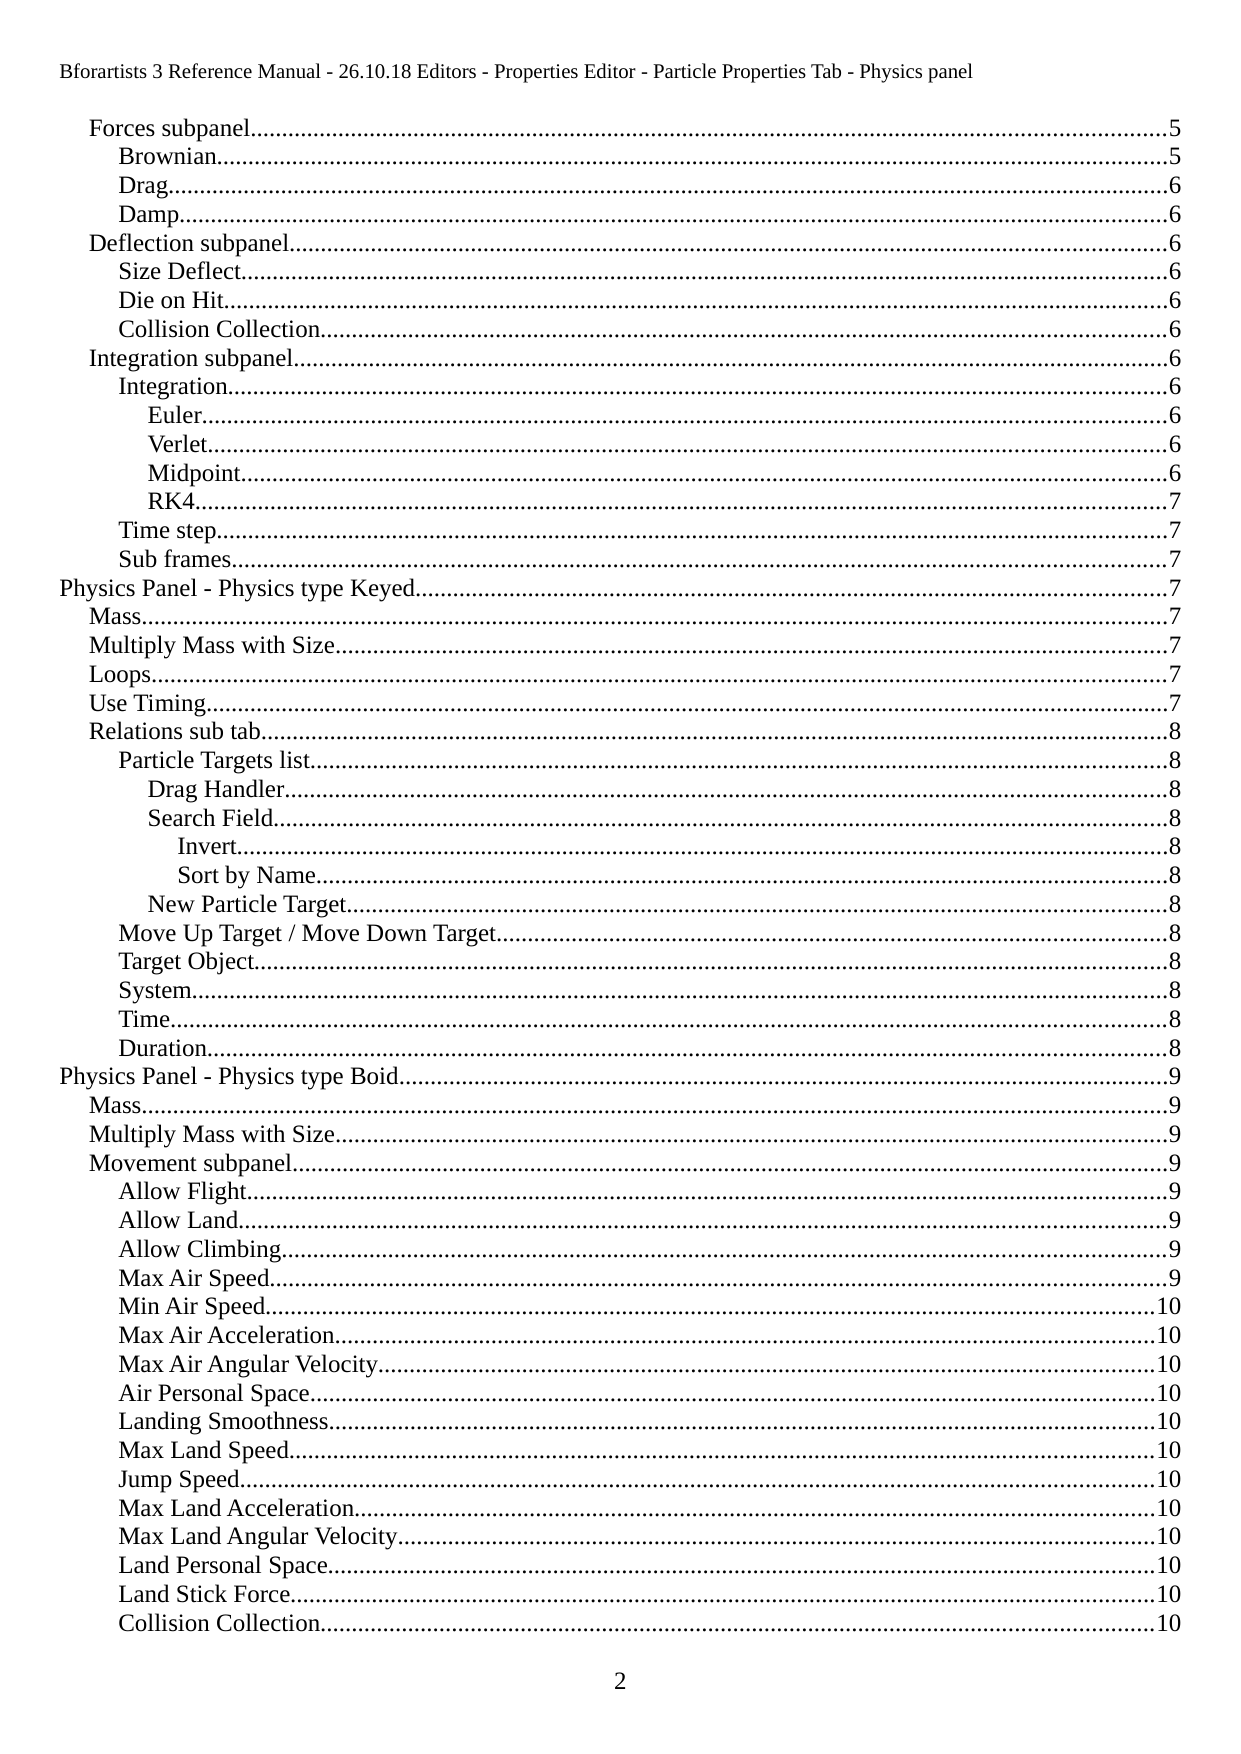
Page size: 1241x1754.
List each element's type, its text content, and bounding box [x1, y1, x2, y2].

text Time step 7 [118, 515, 1181, 544]
text Size Deflect 6 [118, 256, 1181, 285]
text Collision Collection 6 [118, 314, 1181, 343]
text Multiply Mass with Size 9 [88, 1119, 1181, 1148]
text Land Personal Space 10 [118, 1550, 1181, 1579]
text Max Land Speed 10 [118, 1435, 1181, 1464]
text Multiply Mass with Size 7 [88, 630, 1181, 659]
text Target Object 8 [118, 946, 1181, 975]
text Use Timing 7 [88, 688, 1181, 716]
text Sub frames 7 [118, 544, 1181, 573]
text Max Air Angular Velocity 10 [118, 1349, 1181, 1378]
text Max Air Speed 9 [118, 1263, 1181, 1291]
text Mass 9 [88, 1090, 1181, 1119]
text Allow Climbing 9 [118, 1234, 1181, 1263]
text Search Field 8 [147, 803, 1181, 831]
text Invert 8 [177, 831, 1181, 860]
text Brownian 5 [118, 141, 1181, 170]
text Damp 6 [118, 199, 1181, 228]
text Drag 6 [118, 170, 1181, 199]
text Move Up Target / Move Down Target 8 [118, 918, 1181, 946]
text RK4 7 [147, 486, 1181, 515]
text Integration 6 [118, 371, 1181, 400]
text Loops 7 [88, 659, 1181, 688]
text Sort by Name 8 [177, 860, 1181, 889]
text Landing Smoothness 10 [118, 1406, 1181, 1435]
text Collision Collection 10 [118, 1608, 1181, 1636]
text Physics Panel - Physics type Boid 9 [59, 1061, 1181, 1090]
text Min Air Speed 10 [118, 1291, 1181, 1320]
text Max Land Angular Velocity 10 [118, 1521, 1181, 1550]
text Midpoint 6 [147, 458, 1181, 486]
text Physics Panel - Physics type Keyed 7 [59, 573, 1181, 601]
text Allow Flight 9 [118, 1176, 1181, 1205]
text Deflection subpanel 6 [88, 228, 1181, 256]
text New Particle Target 8 [147, 889, 1181, 918]
text Max Land Acceleration 10 [118, 1493, 1181, 1521]
text Verlet 6 [147, 429, 1181, 458]
text Euler 6 [147, 400, 1181, 429]
text Particle Targets list 8 [118, 745, 1181, 774]
text Forces subpanel 5 [88, 113, 1181, 141]
text Land Stick Force 10 [118, 1579, 1181, 1608]
text Movement subpanel 9 [88, 1148, 1181, 1176]
text System 8 [118, 975, 1181, 1004]
text Die on Hit 6 [118, 285, 1181, 314]
text Drag Handler 8 [147, 774, 1181, 803]
text Relations sub tab 8 [88, 716, 1181, 745]
text Jump Speed 10 [118, 1464, 1181, 1493]
text Air Personal Space 10 [118, 1378, 1181, 1406]
text Time 8 [118, 1004, 1181, 1033]
text Integration subpanel 6 [88, 343, 1181, 371]
text Duration 8 [118, 1033, 1181, 1061]
text Mass 7 [88, 601, 1181, 630]
text Max Air Acceleration 10 [118, 1320, 1181, 1349]
text Allow Land 9 [118, 1205, 1181, 1234]
